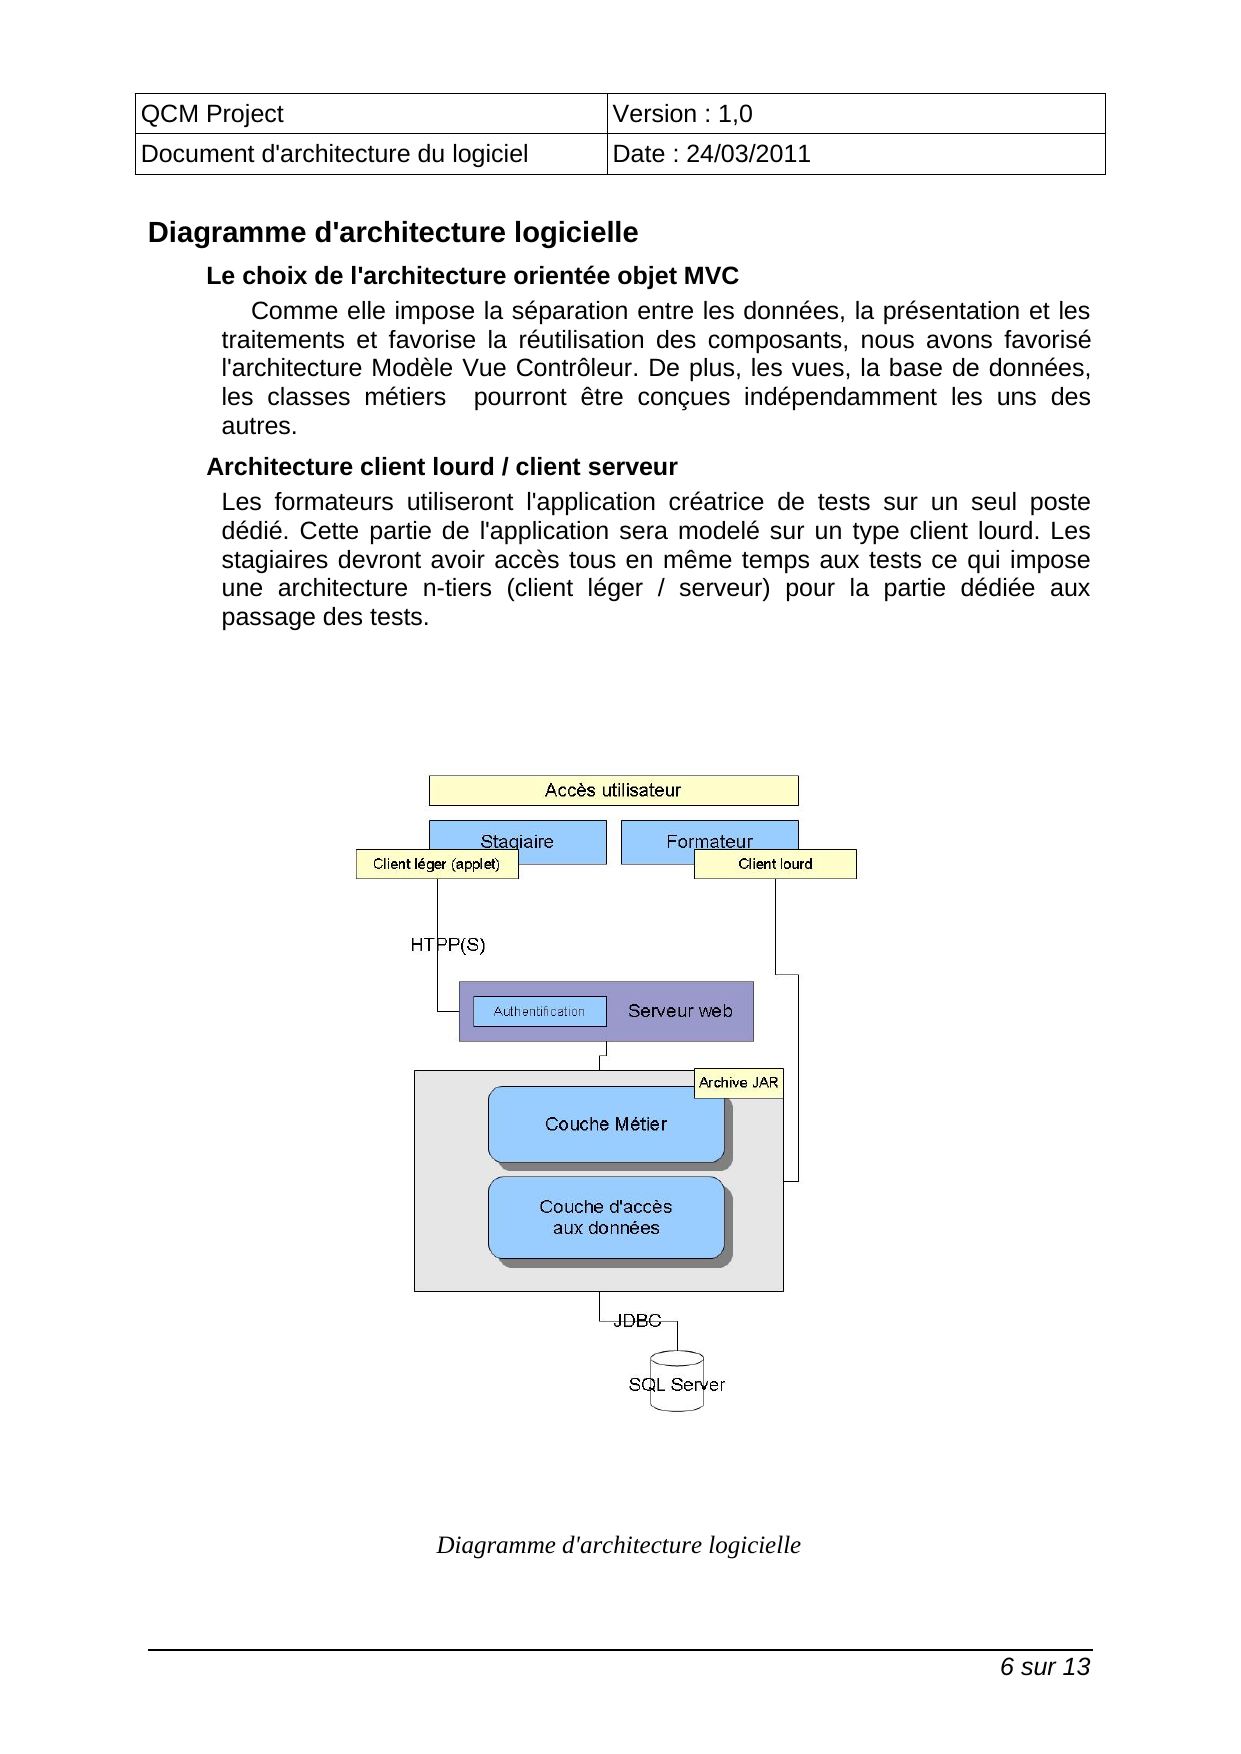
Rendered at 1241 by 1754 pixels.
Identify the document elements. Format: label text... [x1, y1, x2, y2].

text Diagramme d'architecture logicielle [311, 1531, 929, 1559]
subtitle Diagramme d'architecture logicielle [148, 215, 1093, 248]
text Comme elle impose la séparation entre les données, la présentation et les traitements et favorise la réutilisation des composants, nous avons favorisé l'architecture Modèle Vue Contrôleur. De plus, les vues, la base de données, les classes métiers pourront être conçues indépendamment les uns des autres. [221, 296, 1093, 439]
text Les formateurs utiliseront l'application créatrice de tests sur un seul poste dédié. Cette partie de l'application sera modelé sur un type client lourd. Les stagiaires devront avoir accès tous en même temps aux tests ce qui impose une architecture n-tiers (client léger / serveur) pour la partie dédiée aux passage des tests. [221, 487, 1093, 631]
picture [311, 656, 930, 1531]
subtitle Le choix de l'architecture orientée objet MVC [185, 261, 1093, 289]
subtitle Architecture client lourd / client serveur [185, 452, 1093, 481]
